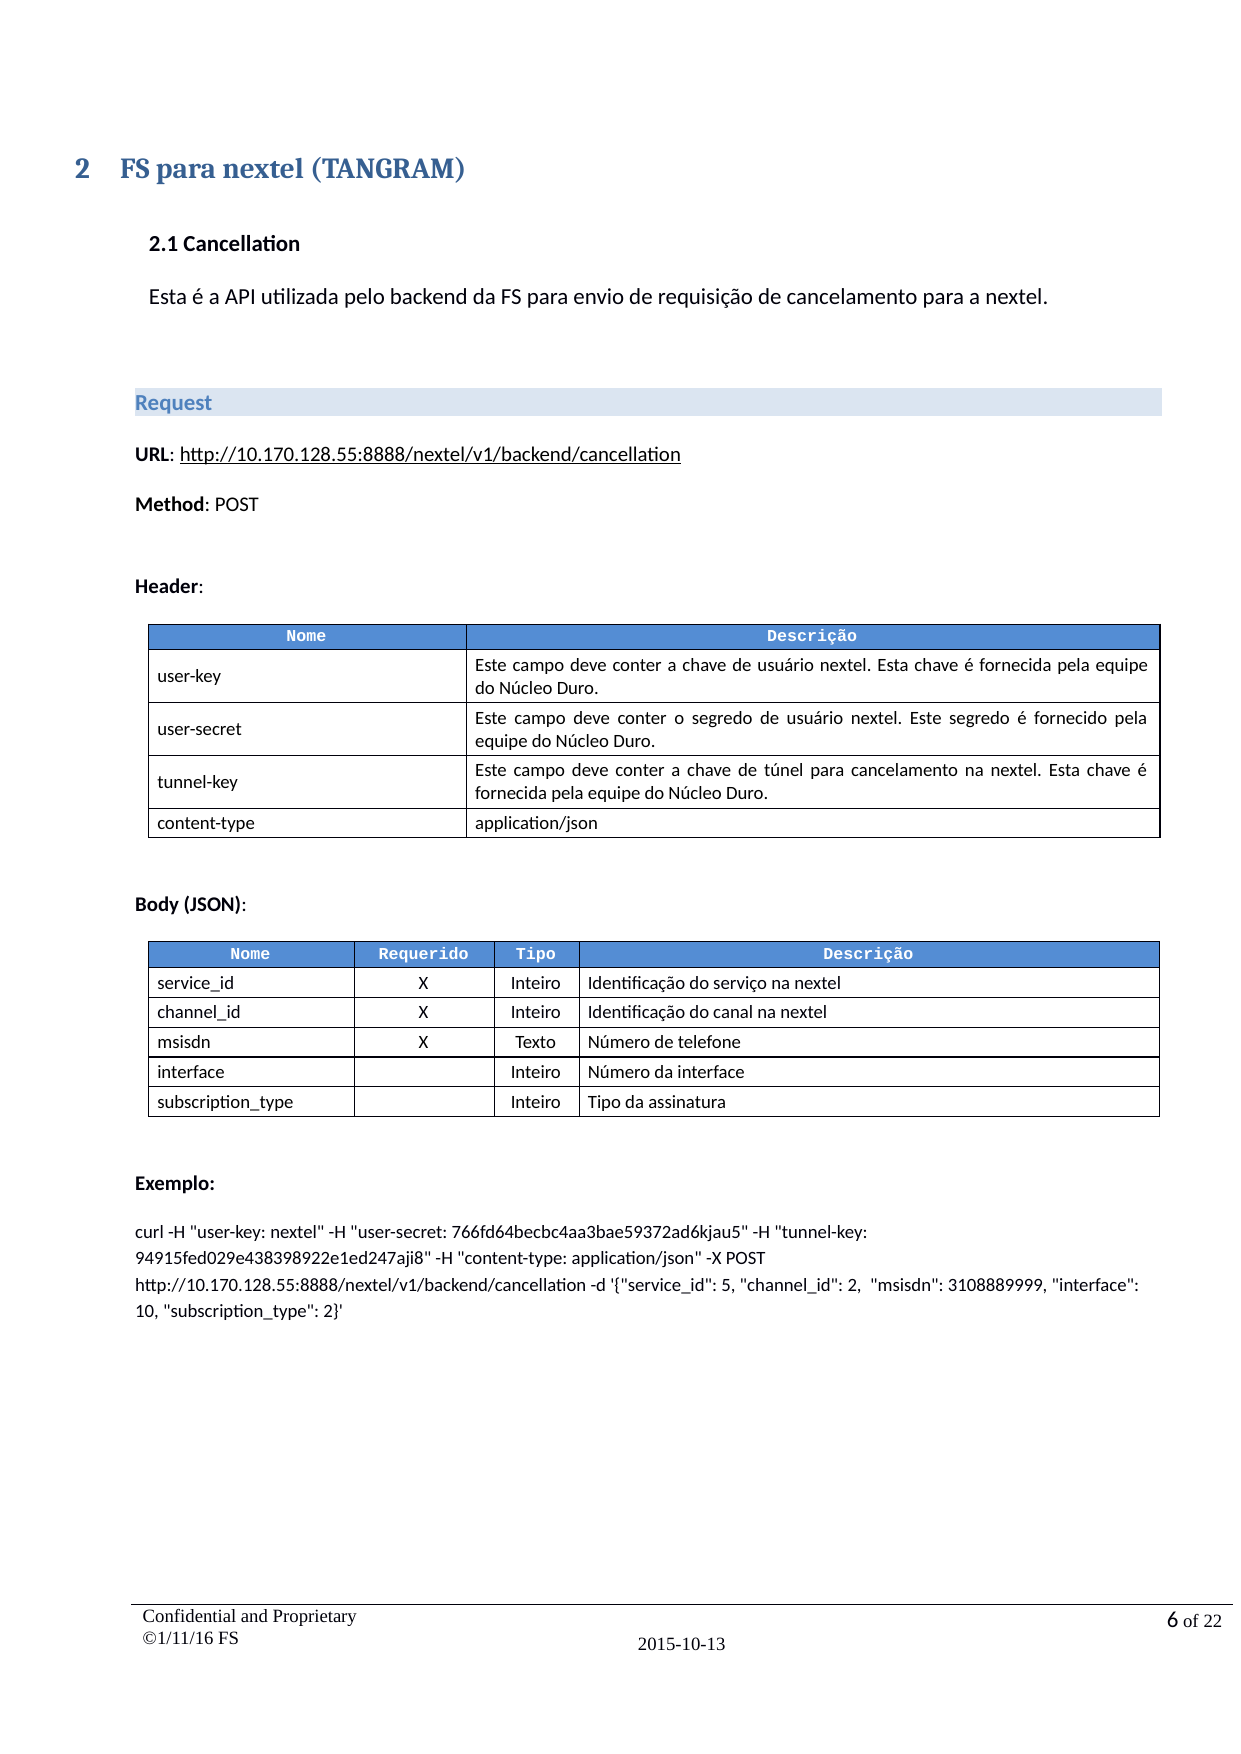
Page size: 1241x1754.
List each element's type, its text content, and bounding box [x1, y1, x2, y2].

text Body (JSON): [135, 891, 1162, 917]
table_cell X [355, 998, 494, 1027]
table_cell X [355, 1028, 494, 1056]
table_cell Número da interface [580, 1058, 1159, 1086]
table_header Tipo [495, 942, 579, 967]
table_cell X [355, 968, 494, 997]
table_header Descrição [467, 625, 1159, 649]
subtitle FS para nextel (TANGRAM) [75, 152, 1162, 224]
table_cell Identificação do canal na nextel [580, 998, 1159, 1027]
table_cell subscription_type [149, 1087, 354, 1116]
text curl -H "user-key: nextel" -H "user-secret: 766fd64becbc4aa3bae59372ad6kjau5" -H "tunnel-key: 94915fed029e438398922e1ed247aji8" -H "content-type: application/json" -X POST http://10.170.128.55:8888/nextel/v1/backend/cancellation -d '{"service_id": 5, "channel_id": 2, "msisdn": 3108889999, "interface": 10, "subscription_type": 2}' [135, 1220, 1162, 1322]
table_header Nome [149, 942, 354, 967]
text Request [135, 388, 1162, 416]
text Method: POST [135, 491, 1162, 548]
table_cell Inteiro [495, 968, 579, 997]
table_header Requerido [355, 942, 494, 967]
table_cell channel_id [149, 998, 354, 1027]
table_cell application/json [467, 809, 1159, 837]
text Header: [135, 573, 1162, 599]
table_cell msisdn [149, 1028, 354, 1056]
table_cell Identificação do serviço na nextel [580, 968, 1159, 997]
text 2.1 Cancellation [149, 229, 1162, 257]
table_cell [355, 1058, 494, 1086]
text URL: http://10.170.128.55:8888/nextel/v1/backend/cancellation [135, 441, 1162, 466]
table_cell Número de telefone [580, 1028, 1159, 1056]
table_cell content-type [149, 809, 466, 837]
table_cell user-key [149, 650, 466, 702]
table_cell Este campo deve conter a chave de usuário nextel. Esta chave é fornecida pela equipe do Núcleo Duro. [467, 650, 1159, 702]
table_cell service_id [149, 968, 354, 997]
table_cell Este campo deve conter a chave de túnel para cancelamento na nextel. Esta chave é fornecida pela equipe do Núcleo Duro. [467, 756, 1159, 807]
table_cell interface [149, 1058, 354, 1086]
table_cell user-secret [149, 703, 466, 755]
table_header Nome [149, 625, 466, 649]
table_header Descrição [580, 942, 1159, 967]
table_cell tunnel-key [149, 756, 466, 807]
table_cell [355, 1087, 494, 1116]
table_cell Este campo deve conter o segredo de usuário nextel. Este segredo é fornecido pela equipe do Núcleo Duro. [467, 703, 1159, 755]
table_cell Tipo da assinatura [580, 1087, 1159, 1116]
table_cell Inteiro [495, 998, 579, 1027]
text Exemplo: [135, 1170, 1162, 1195]
table_cell Inteiro [495, 1087, 579, 1116]
text Esta é a API utilizada pelo backend da FS para envio de requisição de cancelamento para a nextel. [149, 282, 1162, 310]
table_cell Inteiro [495, 1058, 579, 1086]
table_cell Texto [495, 1028, 579, 1056]
